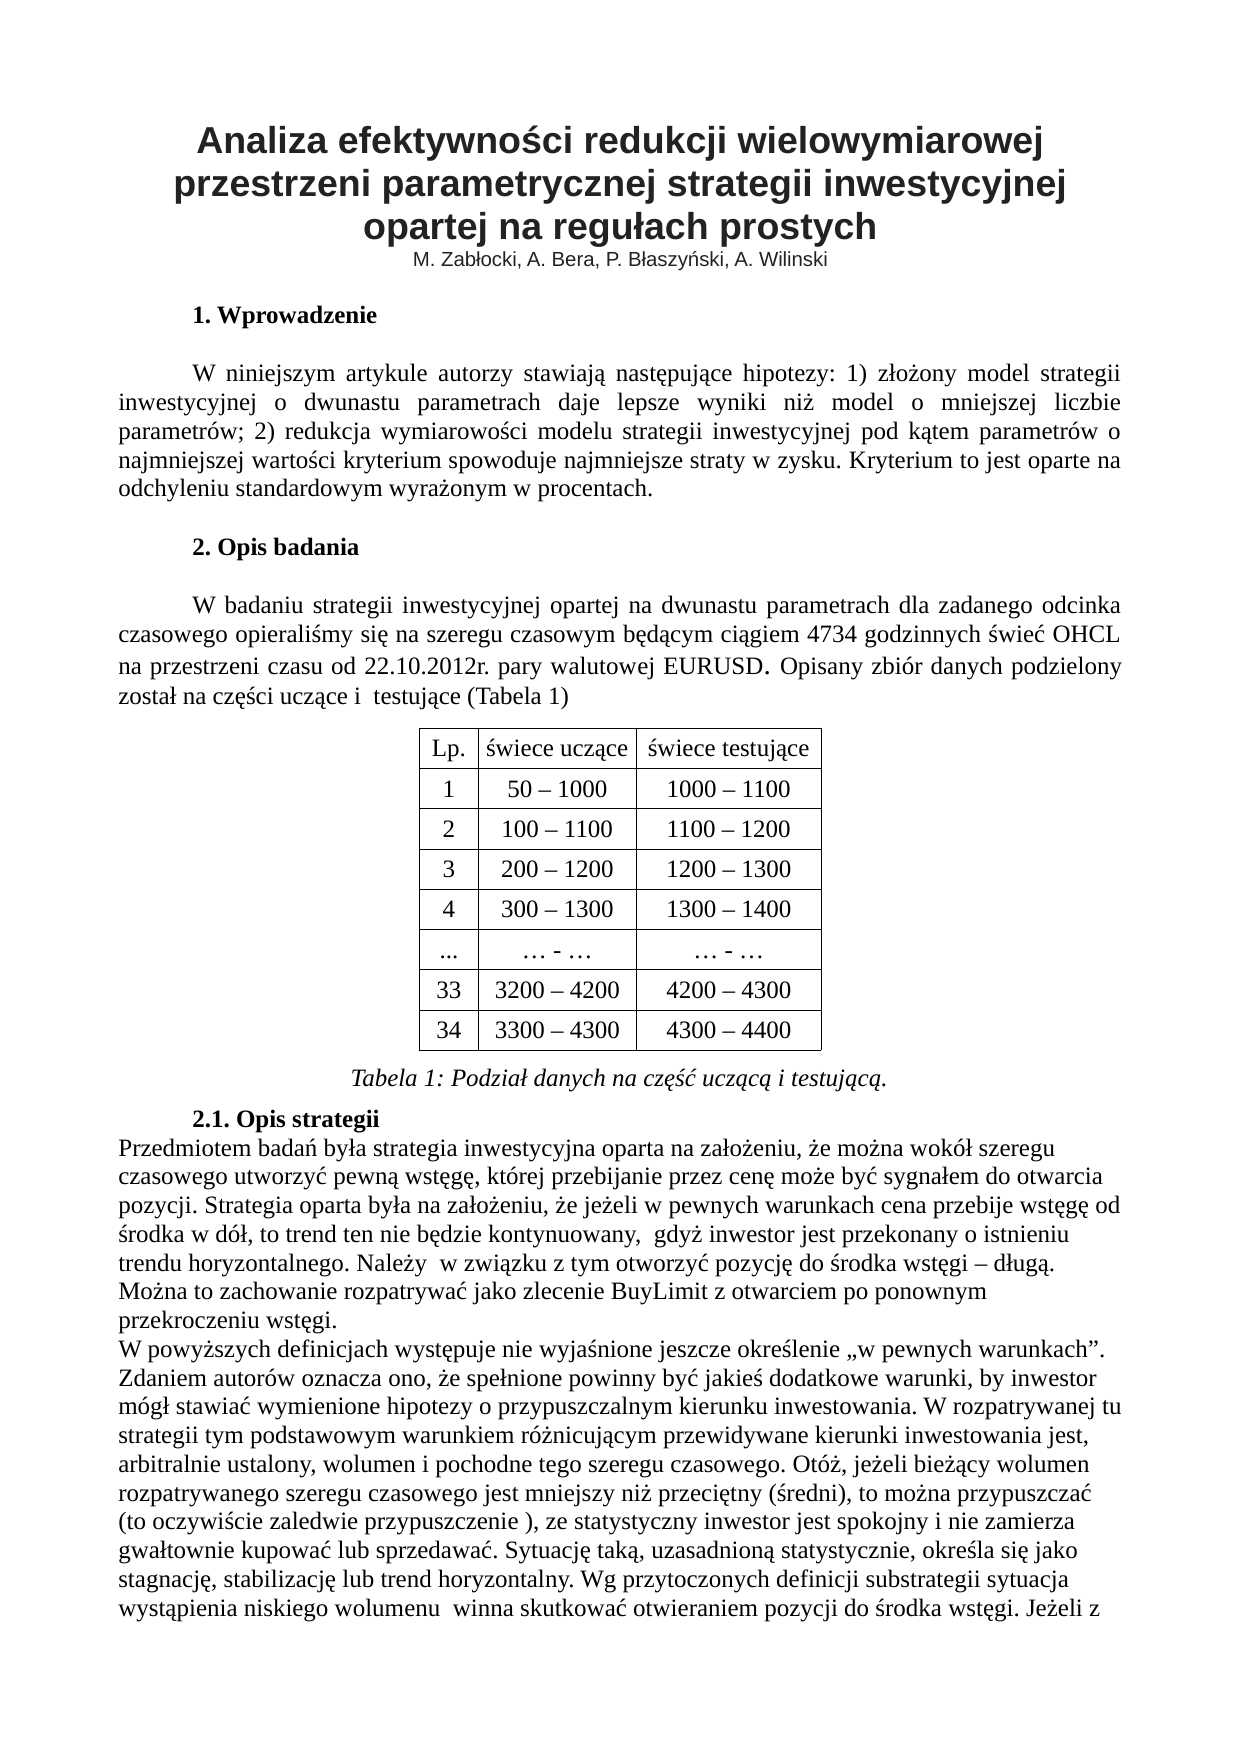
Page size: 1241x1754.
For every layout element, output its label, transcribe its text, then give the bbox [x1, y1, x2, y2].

table_cell 100 – 1100 [479, 809, 636, 848]
table_cell 3300 – 4300 [479, 1011, 636, 1050]
text Analiza efektywności redukcji wielowymiarowej przestrzeni parametrycznej strategii inwestycyjnej opartej na regułach prostych [118, 118, 1122, 247]
table_cell 3 [420, 850, 478, 889]
text 2.1. Opis strategii [118, 1104, 1122, 1133]
table_cell 1 [420, 769, 478, 808]
text Przedmiotem badań była strategia inwestycyjna oparta na założeniu, że można wokół szeregu czasowego utworzyć pewną wstęgę, której przebijanie przez cenę może być sygnałem do otwarcia pozycji. Strategia oparta była na założeniu, że jeżeli w pewnych warunkach cena przebije wstęgę od środka w dół, to trend ten nie będzie kontynuowany, gdyż inwestor jest przekonany o istnieniu trendu horyzontalnego. Należy w związku z tym otworzyć pozycję do środka wstęgi – długą. Można to zachowanie rozpatrywać jako zlecenie BuyLimit z otwarciem po ponownym przekroczeniu wstęgi. [118, 1133, 1122, 1334]
table_cell 300 – 1300 [479, 890, 636, 929]
table_cell 1000 – 1100 [637, 769, 821, 808]
table_header Lp. [420, 729, 478, 768]
table_cell 50 – 1000 [479, 769, 636, 808]
text Tabela 1: Podział danych na część uczącą i testującą. [118, 1063, 1122, 1091]
text 1. Wprowadzenie [118, 300, 1122, 329]
text W powyższych definicjach występuje nie wyjaśnione jeszcze określenie „w pewnych warunkach”. Zdaniem autorów oznacza ono, że spełnione powinny być jakieś dodatkowe warunki, by inwestor mógł stawiać wymienione hipotezy o przypuszczalnym kierunku inwestowania. W rozpatrywanej tu strategii tym podstawowym warunkiem różnicującym przewidywane kierunki inwestowania jest, arbitralnie ustalony, wolumen i pochodne tego szeregu czasowego. Otóż, jeżeli bieżący wolumen rozpatrywanego szeregu czasowego jest mniejszy niż przeciętny (średni), to można przypuszczać (to oczywiście zaledwie przypuszczenie ), ze statystyczny inwestor jest spokojny i nie zamierza gwałtownie kupować lub sprzedawać. Sytuację taką, uzasadnioną statystycznie, określa się jako stagnację, stabilizację lub trend horyzontalny. Wg przytoczonych definicji substrategii sytuacja wystąpienia niskiego wolumenu winna skutkować otwieraniem pozycji do środka wstęgi. Jeżeli z [118, 1334, 1122, 1621]
table_cell 1100 – 1200 [637, 809, 821, 848]
table_cell 4200 – 4300 [637, 970, 821, 1010]
table_cell 1300 – 1400 [637, 890, 821, 929]
table_cell … - … [479, 930, 636, 969]
table_cell 4300 – 4400 [637, 1011, 821, 1050]
text W niniejszym artykule autorzy stawiają następujące hipotezy: 1) złożony model strategii inwestycyjnej o dwunastu parametrach daje lepsze wyniki niż model o mniejszej liczbie parametrów; 2) redukcja wymiarowości modelu strategii inwestycyjnej pod kątem parametrów o najmniejszej wartości kryterium spowoduje najmniejsze straty w zysku. Kryterium to jest oparte na odchyleniu standardowym wyrażonym w procentach. [118, 358, 1122, 502]
table_cell 34 [420, 1011, 478, 1050]
text W badaniu strategii inwestycyjnej opartej na dwunastu parametrach dla zadanego odcinka czasowego opieraliśmy się na szeregu czasowym będącym ciągiem 4734 godzinnych świeć OHCL na przestrzeni czasu od 22.10.2012r. pary walutowej EURUSD. Opisany zbiór danych podzielony został na części uczące i testujące (Tabela 1) [118, 590, 1122, 710]
table_header świece testujące [637, 729, 821, 768]
table_cell 4 [420, 890, 478, 929]
table_cell 1200 – 1300 [637, 850, 821, 889]
table_cell … - … [637, 930, 821, 969]
table_cell 3200 – 4200 [479, 970, 636, 1010]
text 2. Opis badania [118, 532, 1122, 561]
table_cell 200 – 1200 [479, 850, 636, 889]
table_cell 33 [420, 970, 478, 1010]
table_header świece uczące [479, 729, 636, 768]
text M. Zabłocki, A. Bera, P. Błaszyński, A. Wilinski [118, 247, 1122, 271]
table_cell ... [420, 930, 478, 969]
table_cell 2 [420, 809, 478, 848]
